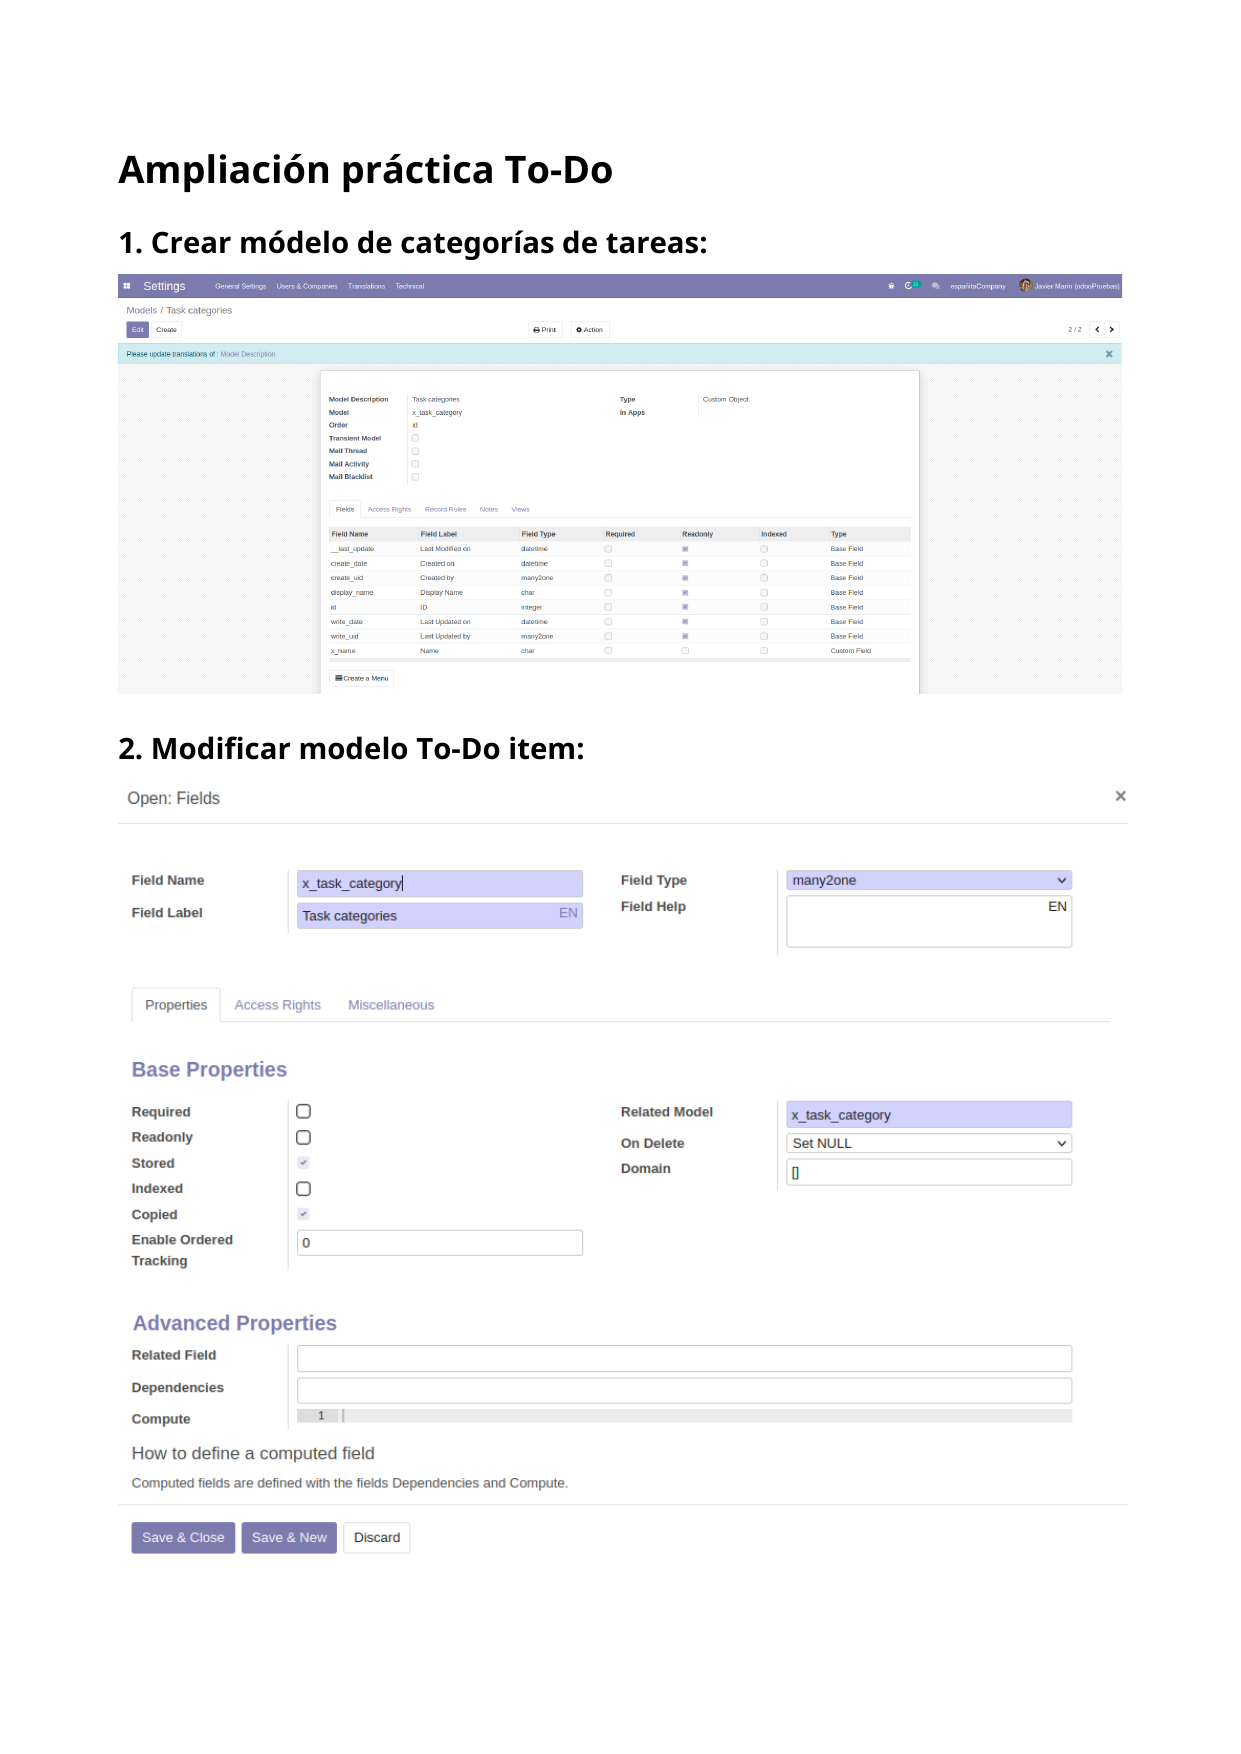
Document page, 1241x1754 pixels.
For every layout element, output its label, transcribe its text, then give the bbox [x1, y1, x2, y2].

subtitle 1. Crear módelo de categorías de tareas: [118, 222, 1122, 262]
subtitle Ampliación práctica To-Do [118, 143, 1122, 195]
subtitle 2. Modificar modelo To-Do item: [118, 728, 1122, 768]
picture [118, 274, 1123, 694]
picture [118, 780, 1129, 1562]
